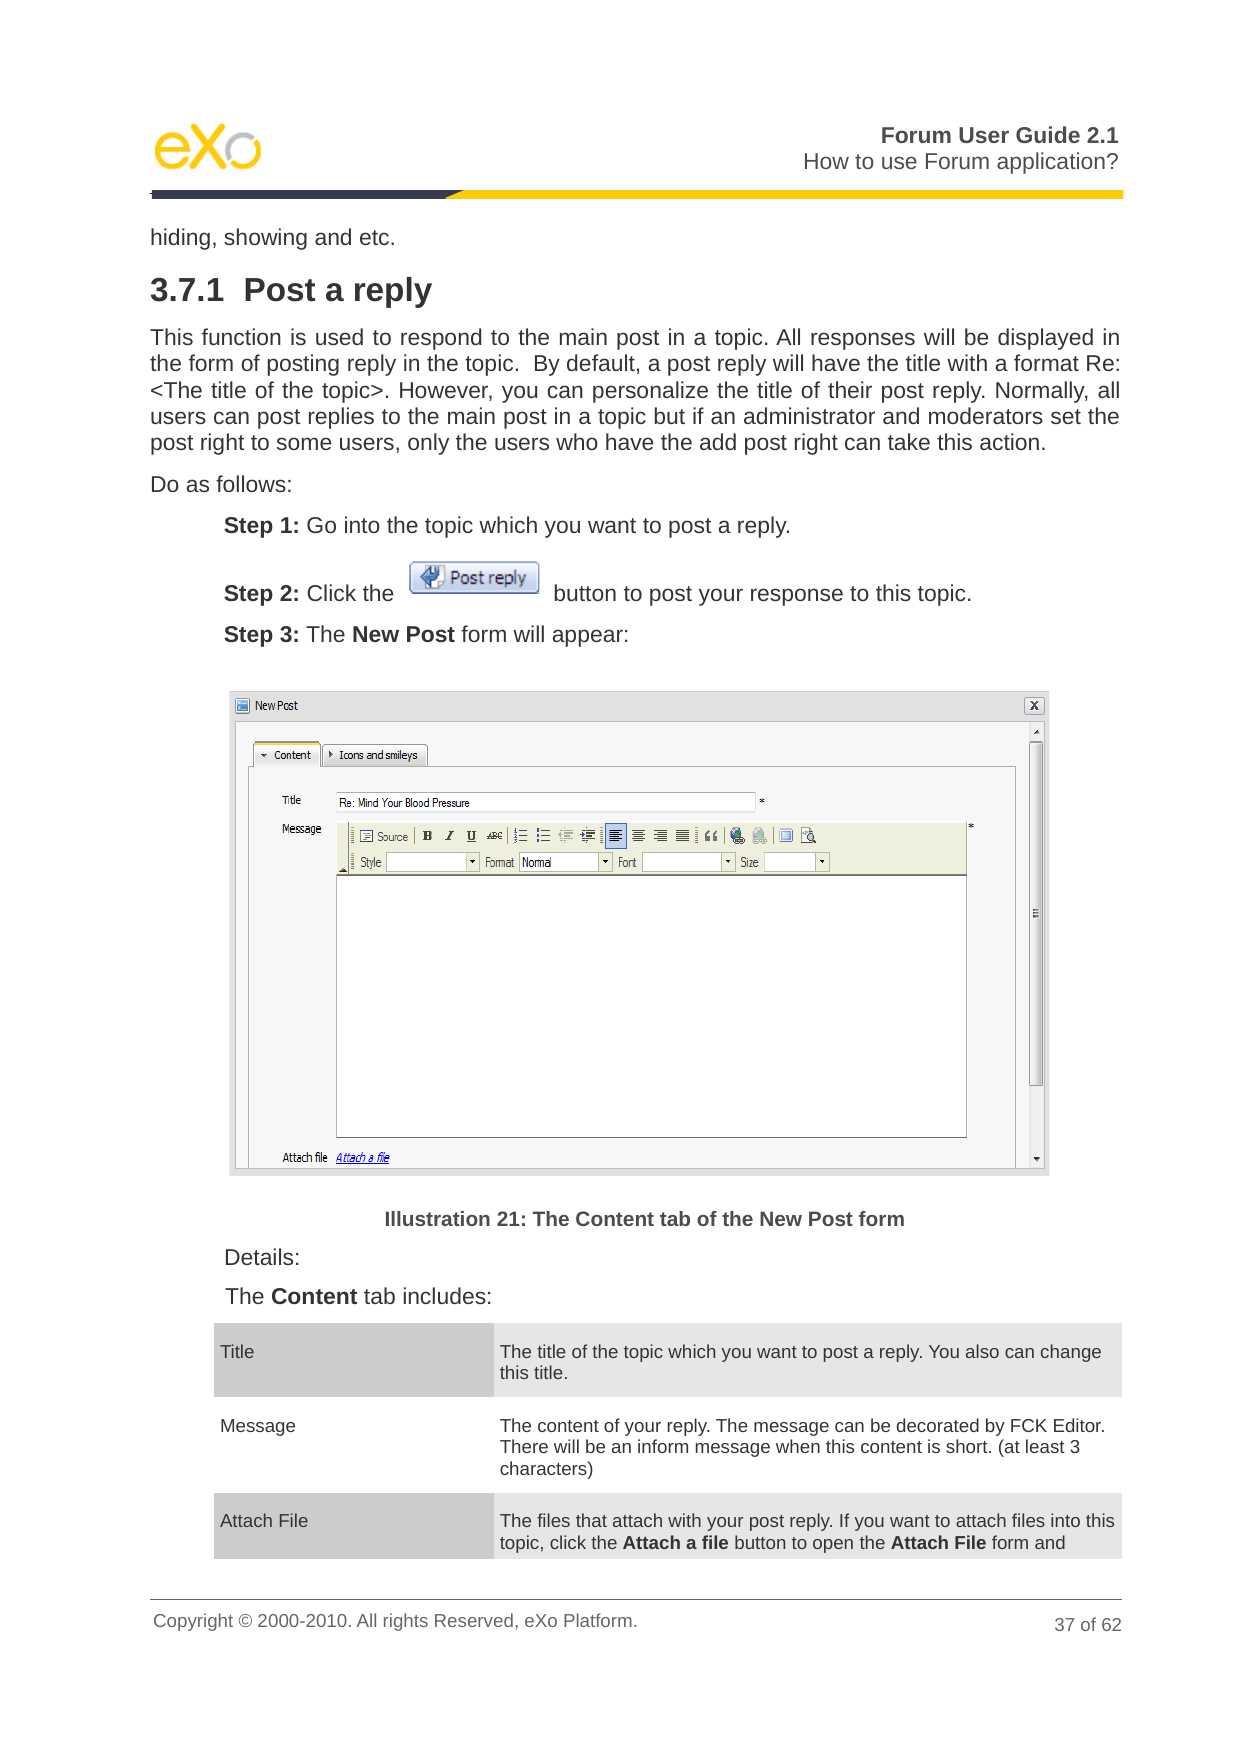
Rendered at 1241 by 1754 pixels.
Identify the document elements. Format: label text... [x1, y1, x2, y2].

text hiding, showing and etc. [150, 223, 1122, 250]
table_cell Message [214, 1397, 494, 1492]
text Step 2: Click the button to post your response to this topic. [223, 553, 1122, 606]
table_header The title of the topic which you want to post a reply. You also can change this title. [494, 1323, 1122, 1397]
table_cell The content of your reply. The message can be decorated by FCK Editor. There will be an inform message when this content is short. (at least 3 characters) [494, 1397, 1122, 1492]
table_cell The files that attach with your post reply. If you want to attach files into this topic, click the Attach a file button to open the Attach File form and [494, 1493, 1122, 1559]
picture [151, 190, 1124, 199]
text Details: [175, 655, 1122, 1270]
picture [155, 123, 262, 170]
text This function is used to respond to the main post in a topic. All responses will be displayed in the form of posting reply in the topic. By default, a post reply will have the title with a format Re: <The title of the topic>. However, you can personalize the title of their post reply. Normally, all users can post replies to the main post in a topic but if an administrator and moderators set the post right to some users, only the users who have the add post right can take this action. [150, 324, 1122, 456]
text Do as follows: [150, 471, 1122, 497]
table_cell Attach File [214, 1493, 494, 1559]
text Step 3: The New Post form will appear: [223, 621, 1122, 647]
subtitle Post a reply [150, 271, 1122, 309]
list The Content tab includes: [187, 1283, 1122, 1310]
picture [408, 561, 540, 594]
picture [229, 691, 1050, 1176]
table_header Title [214, 1323, 494, 1397]
text Illustration 21: The Content tab of the New Post form [175, 738, 1114, 1231]
text Step 1: Go into the topic which you want to post a reply. [223, 512, 1122, 538]
